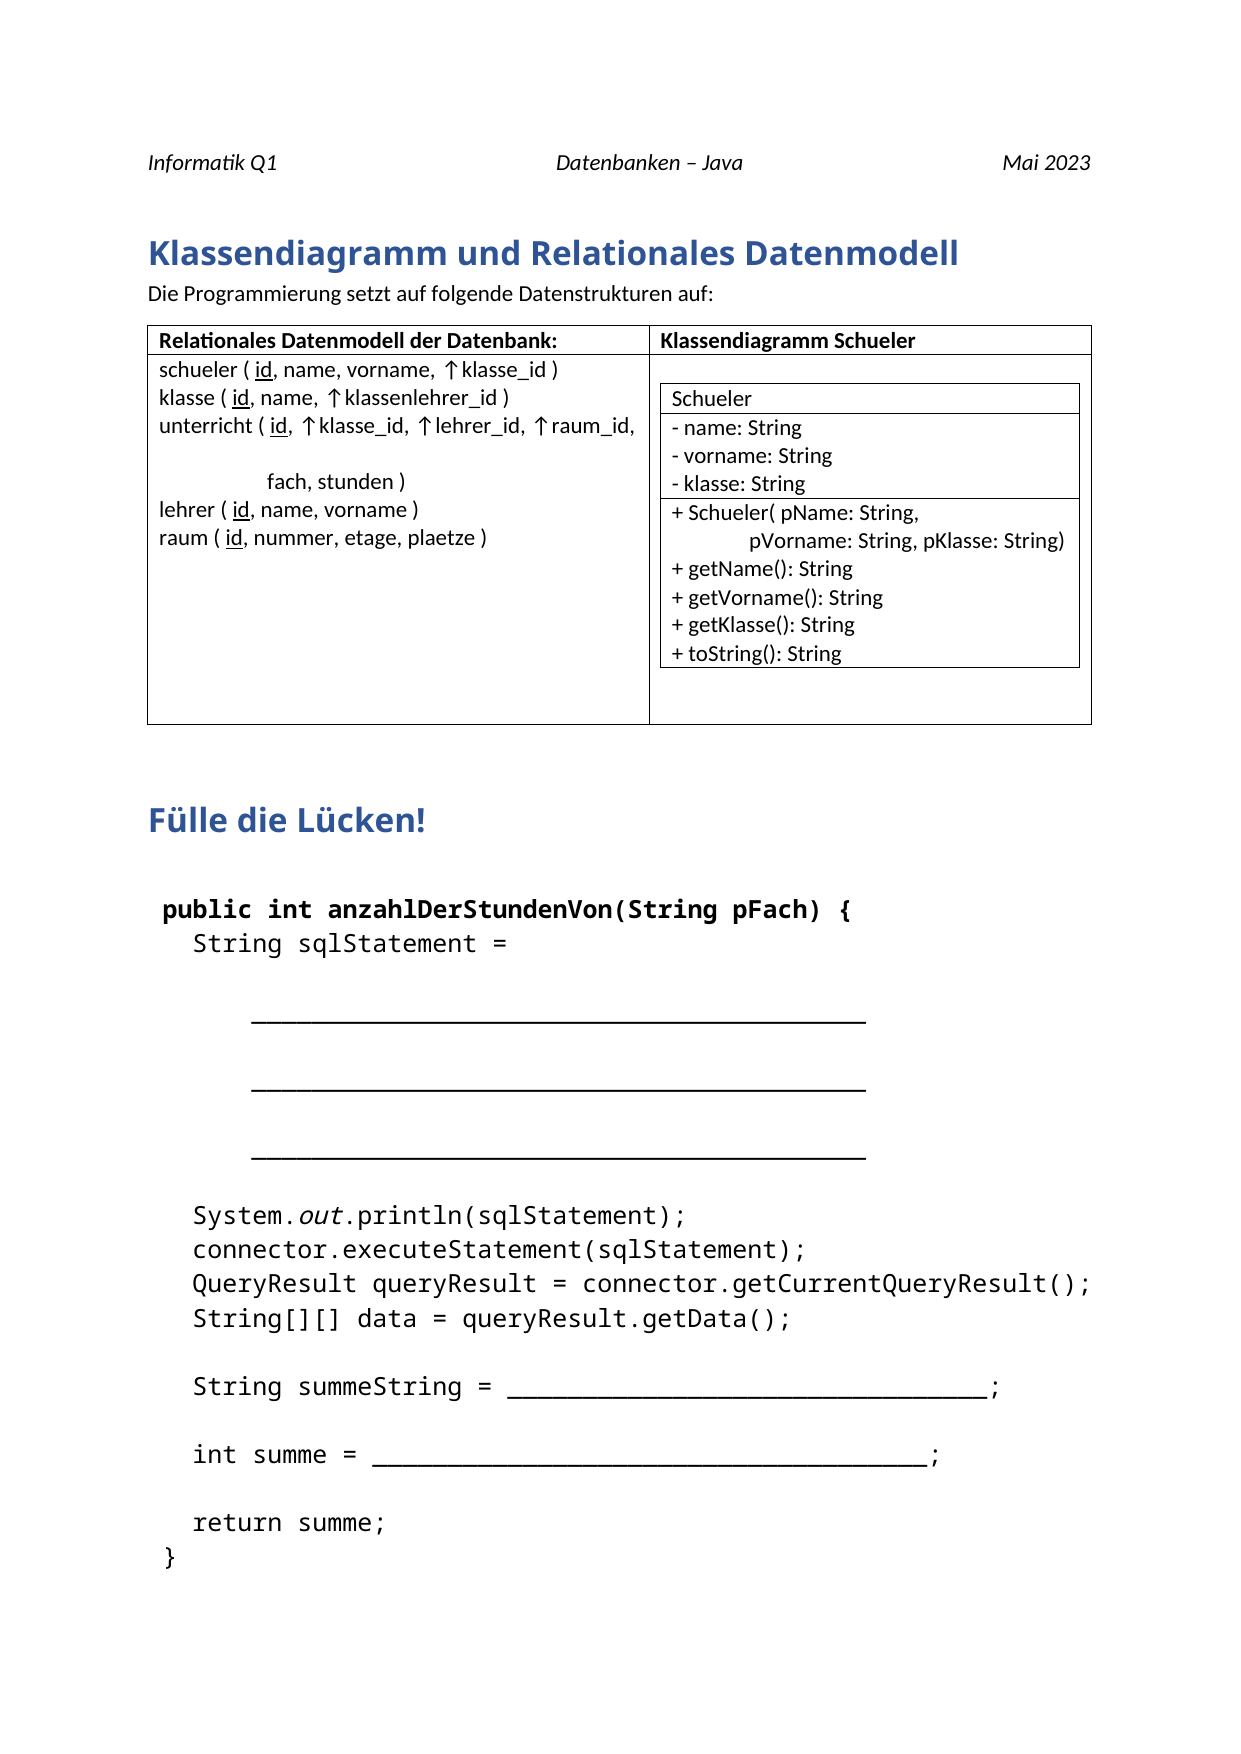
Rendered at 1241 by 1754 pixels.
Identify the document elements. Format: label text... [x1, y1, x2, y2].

text System.out.println(sqlStatement); [148, 1198, 1093, 1232]
text String sqlStatement = [148, 926, 1093, 959]
table_cell + Schueler( pName: String, pVorname: String, pKlasse: String) + getName(): String + getVorname(): String + getKlasse(): String + toString(): String [661, 499, 1079, 667]
text _________________________________________ _________________________________________ [148, 959, 1093, 1130]
text _________________________________________ [148, 1130, 1093, 1198]
text Die Programmierung setzt auf folgende Datenstrukturen auf: [148, 279, 1093, 307]
table_header Schueler [661, 384, 1079, 412]
table_header Relationales Datenmodell der Datenbank: [148, 326, 649, 354]
table_header Klassendiagramm Schueler [650, 326, 1091, 354]
table_cell - name: String - vorname: String - klasse: String [661, 414, 1079, 497]
table_cell [650, 355, 1091, 724]
subtitle Klassendiagramm und Relationales Datenmodell [148, 230, 1093, 276]
text return summe; [148, 1471, 1093, 1539]
text int summe = _____________________________________; [148, 1436, 1093, 1471]
text String[][] data = queryResult.getData(); [148, 1300, 1093, 1368]
text } [148, 1539, 1093, 1573]
text connector.executeStatement(sqlStatement); [148, 1232, 1093, 1266]
subtitle Fülle die Lücken! [148, 796, 1093, 842]
text public int anzahlDerStundenVon(String pFach) { [148, 891, 1093, 926]
text QueryResult queryResult = connector.getCurrentQueryResult(); [148, 1266, 1093, 1300]
text String summeString = ________________________________; [148, 1368, 1093, 1436]
table_cell schueler ( id, name, vorname, ↑klasse_id ) klasse ( id, name, ↑klassenlehrer_id ) unterricht ( id, ↑klasse_id, ↑lehrer_id, ↑raum_id, fach, stunden ) lehrer ( id, name, vorname ) raum ( id, nummer, etage, plaetze ) [148, 355, 649, 724]
